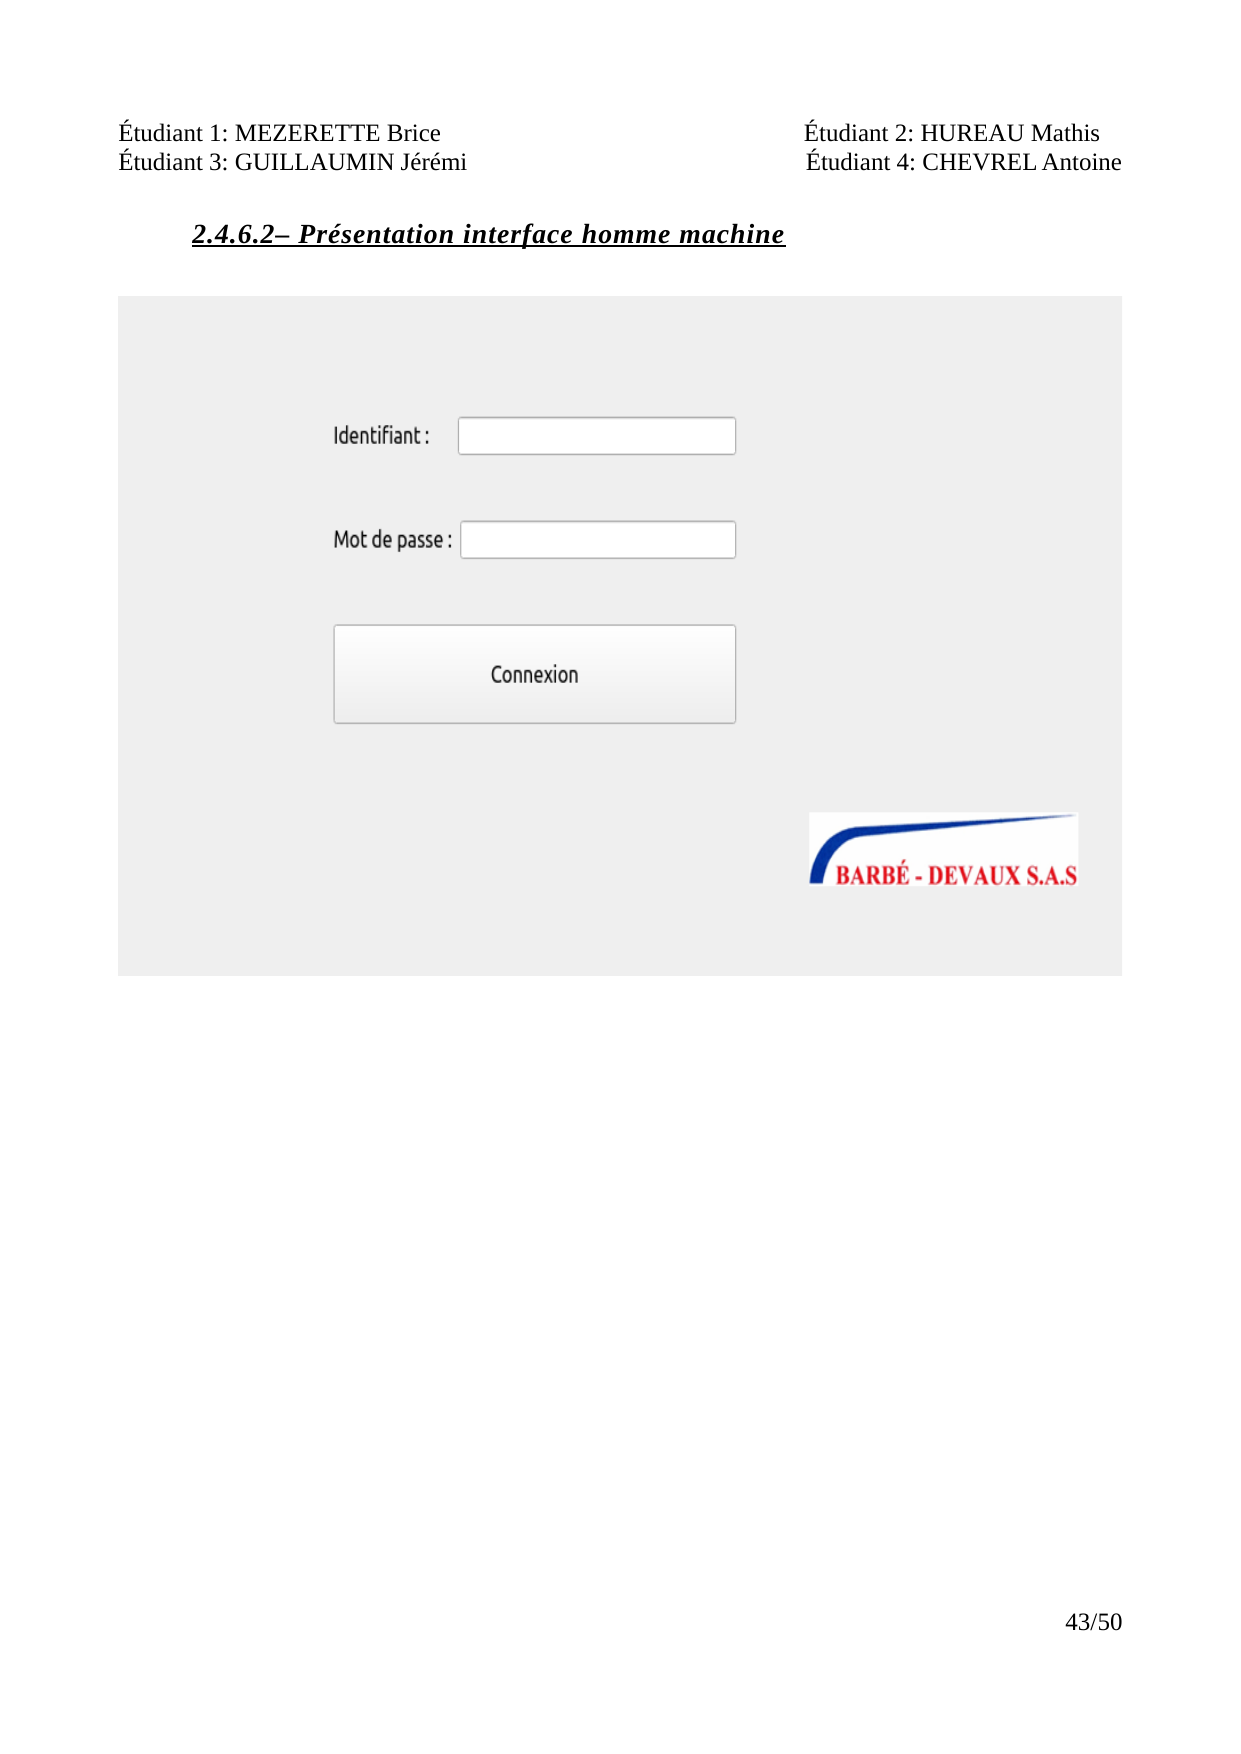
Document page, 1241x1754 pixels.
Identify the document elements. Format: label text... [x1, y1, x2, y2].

picture [118, 296, 1123, 976]
subtitle 2.4.6.2– Présentation interface homme machine [118, 218, 1122, 249]
